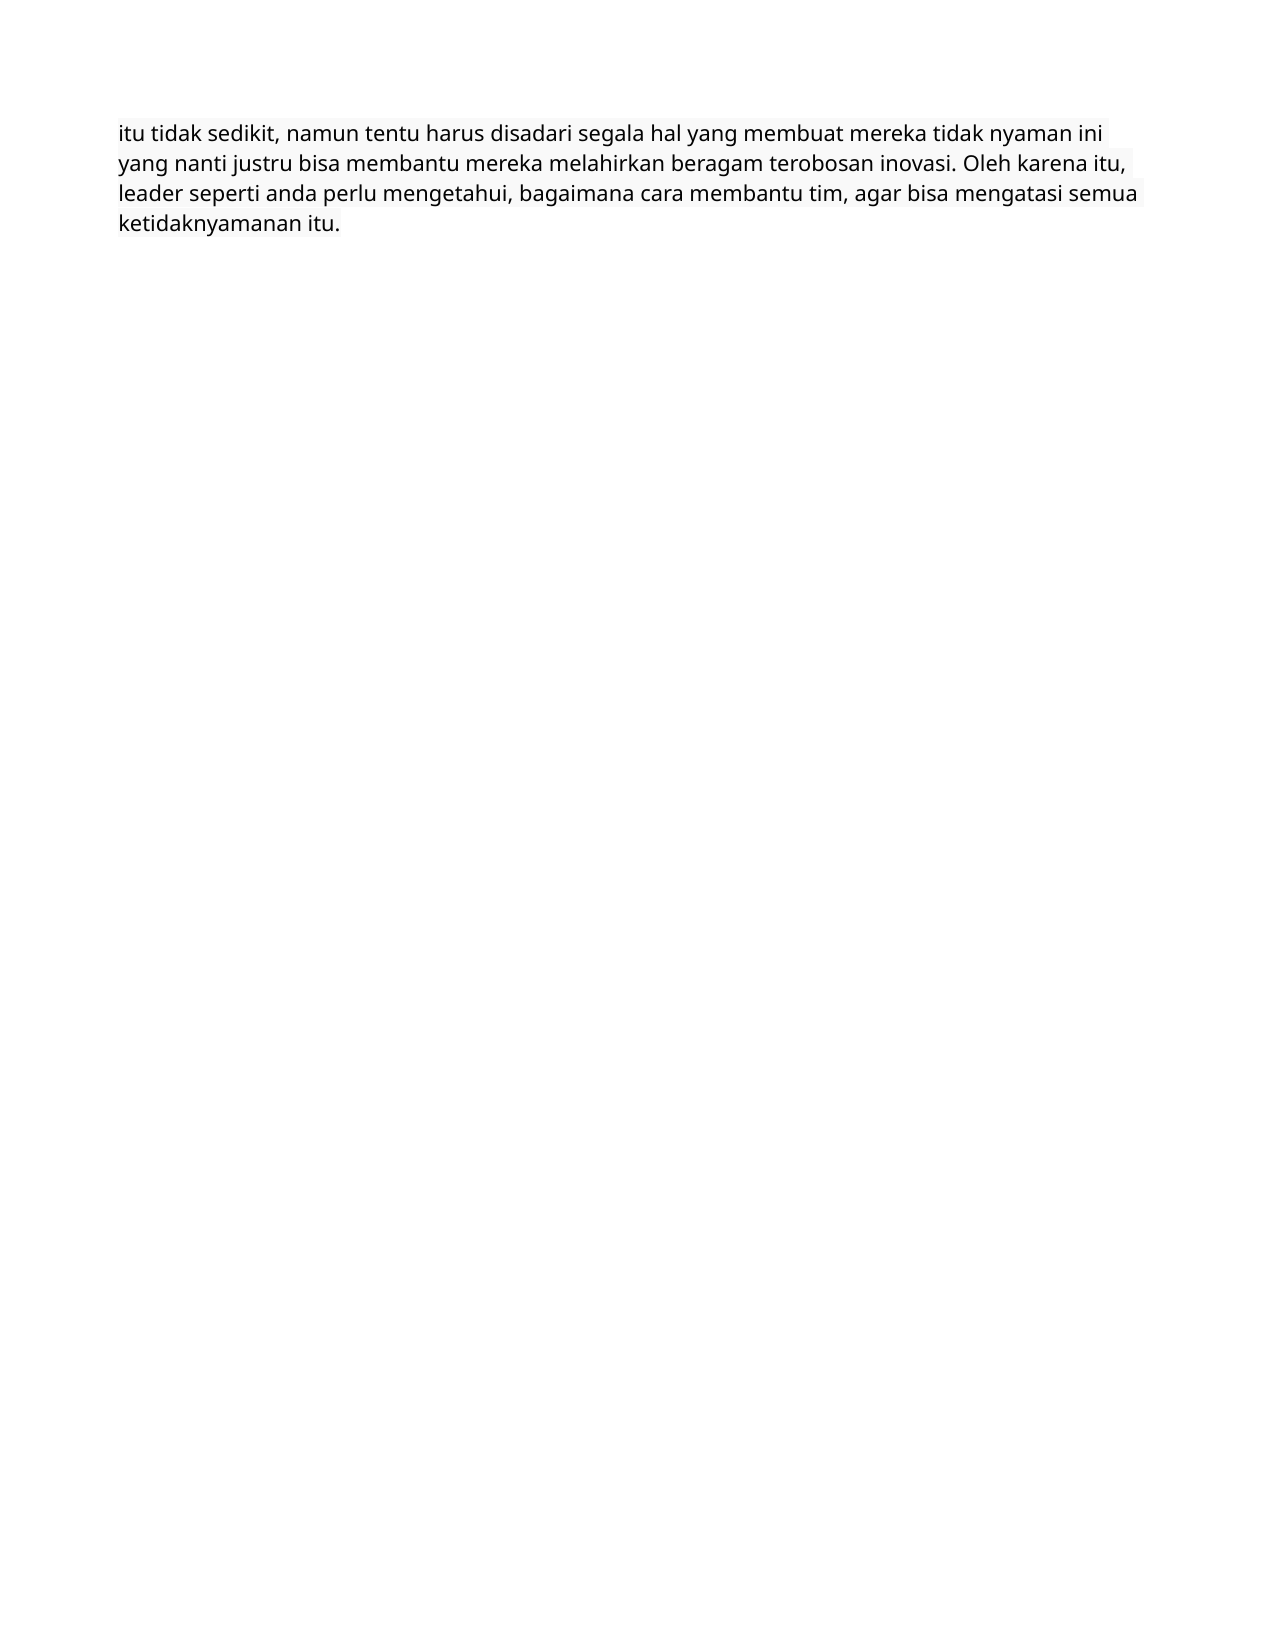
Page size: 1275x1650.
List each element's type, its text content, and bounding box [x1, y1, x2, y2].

text itu tidak sedikit, namun tentu harus disadari segala hal yang membuat mereka tidak nyaman ini yang nanti justru bisa membantu mereka melahirkan beragam terobosan inovasi. Oleh karena itu, leader seperti anda perlu mengetahui, bagaimana cara membantu tim, agar bisa mengatasi semua ketidaknyamanan itu. [118, 118, 1157, 237]
